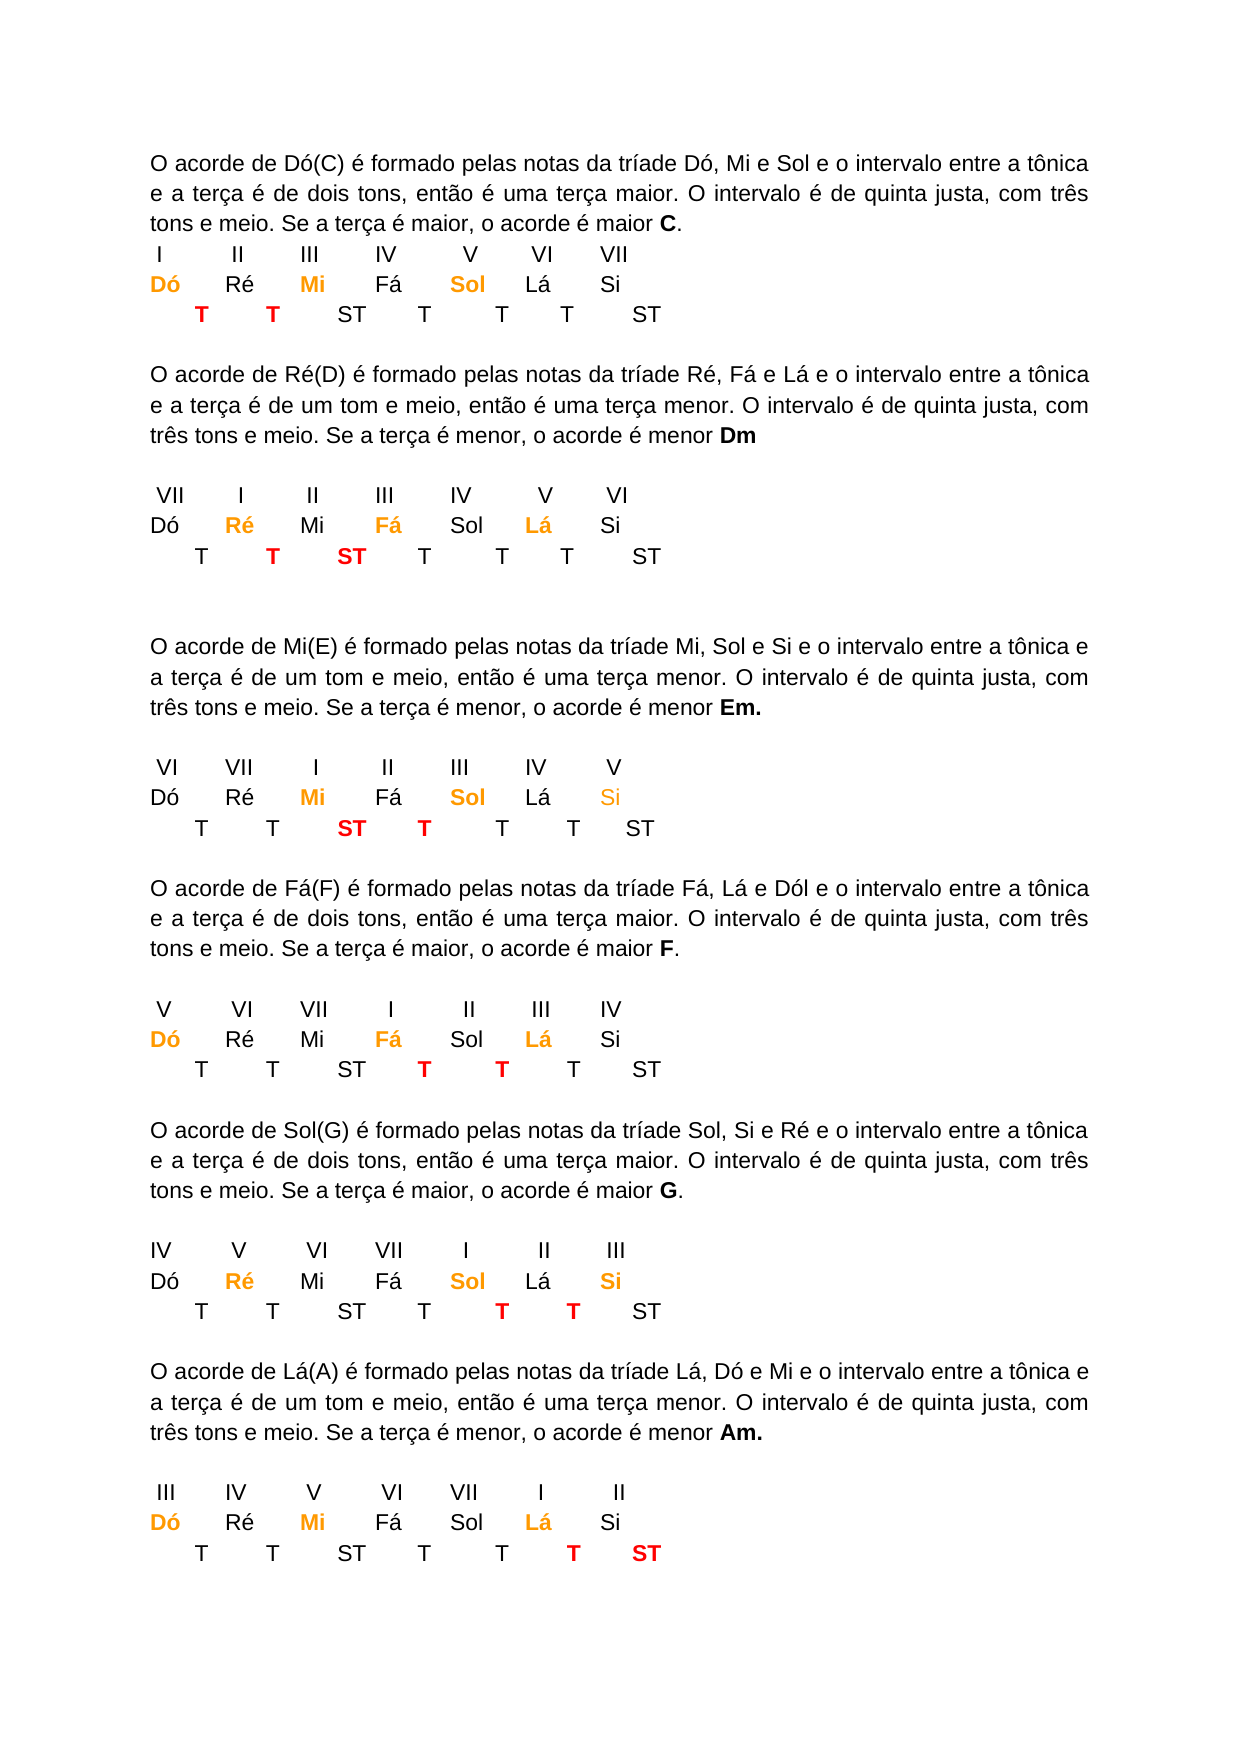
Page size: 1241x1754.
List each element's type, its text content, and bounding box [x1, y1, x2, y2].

text Dó Ré Mi Fá Sol Lá Si [150, 1026, 1090, 1052]
text O acorde de Sol(G) é formado pelas notas da tríade Sol, Si e Ré e o intervalo entre a tônica e a terça é de dois tons, então é uma terça maior. O intervalo é de quinta justa, com três tons e meio. Se a terça é maior, o acorde é maior G. [150, 1117, 1090, 1203]
text T T ST T T T ST [150, 543, 1090, 569]
text Dó Ré Mi Fá Sol Lá Si [150, 784, 1090, 811]
text T T ST T T T ST [150, 1539, 1090, 1566]
text O acorde de Mi(E) é formado pelas notas da tríade Mi, Sol e Si e o intervalo entre a tônica e a terça é de um tom e meio, então é uma terça menor. O intervalo é de quinta justa, com três tons e meio. Se a terça é menor, o acorde é menor Em. [150, 633, 1090, 720]
text Dó Ré Mi Fá Sol Lá Si [150, 512, 1090, 539]
text IV V VI VII I II III [150, 1237, 1090, 1264]
text Dó Ré Mi Fá Sol Lá Si [150, 1268, 1090, 1294]
text T T ST T T T ST [150, 814, 1090, 841]
text T T ST T T T ST [150, 1056, 1090, 1083]
text I II III IV V VI VII [150, 241, 1090, 267]
text V VI VII I II III IV [150, 996, 1090, 1022]
text VII I II III IV V VI [150, 482, 1090, 509]
text VI VII I II III IV V [150, 754, 1090, 781]
text O acorde de Dó(C) é formado pelas notas da tríade Dó, Mi e Sol e o intervalo entre a tônica e a terça é de dois tons, então é uma terça maior. O intervalo é de quinta justa, com três tons e meio. Se a terça é maior, o acorde é maior C. [150, 150, 1090, 237]
text T T ST T T T ST [150, 301, 1090, 327]
text O acorde de Lá(A) é formado pelas notas da tríade Lá, Dó e Mi e o intervalo entre a tônica e a terça é de um tom e meio, então é uma terça menor. O intervalo é de quinta justa, com três tons e meio. Se a terça é menor, o acorde é menor Am. [150, 1358, 1090, 1445]
text Dó Ré Mi Fá Sol Lá Si [150, 1509, 1090, 1536]
text Dó Ré Mi Fá Sol Lá Si [150, 271, 1090, 297]
text O acorde de Fá(F) é formado pelas notas da tríade Fá, Lá e Dól e o intervalo entre a tônica e a terça é de dois tons, então é uma terça maior. O intervalo é de quinta justa, com três tons e meio. Se a terça é maior, o acorde é maior F. [150, 875, 1090, 962]
text III IV V VI VII I II [150, 1479, 1090, 1506]
text T T ST T T T ST [150, 1298, 1090, 1324]
text O acorde de Ré(D) é formado pelas notas da tríade Ré, Fá e Lá e o intervalo entre a tônica e a terça é de um tom e meio, então é uma terça menor. O intervalo é de quinta justa, com três tons e meio. Se a terça é menor, o acorde é menor Dm [150, 361, 1090, 448]
